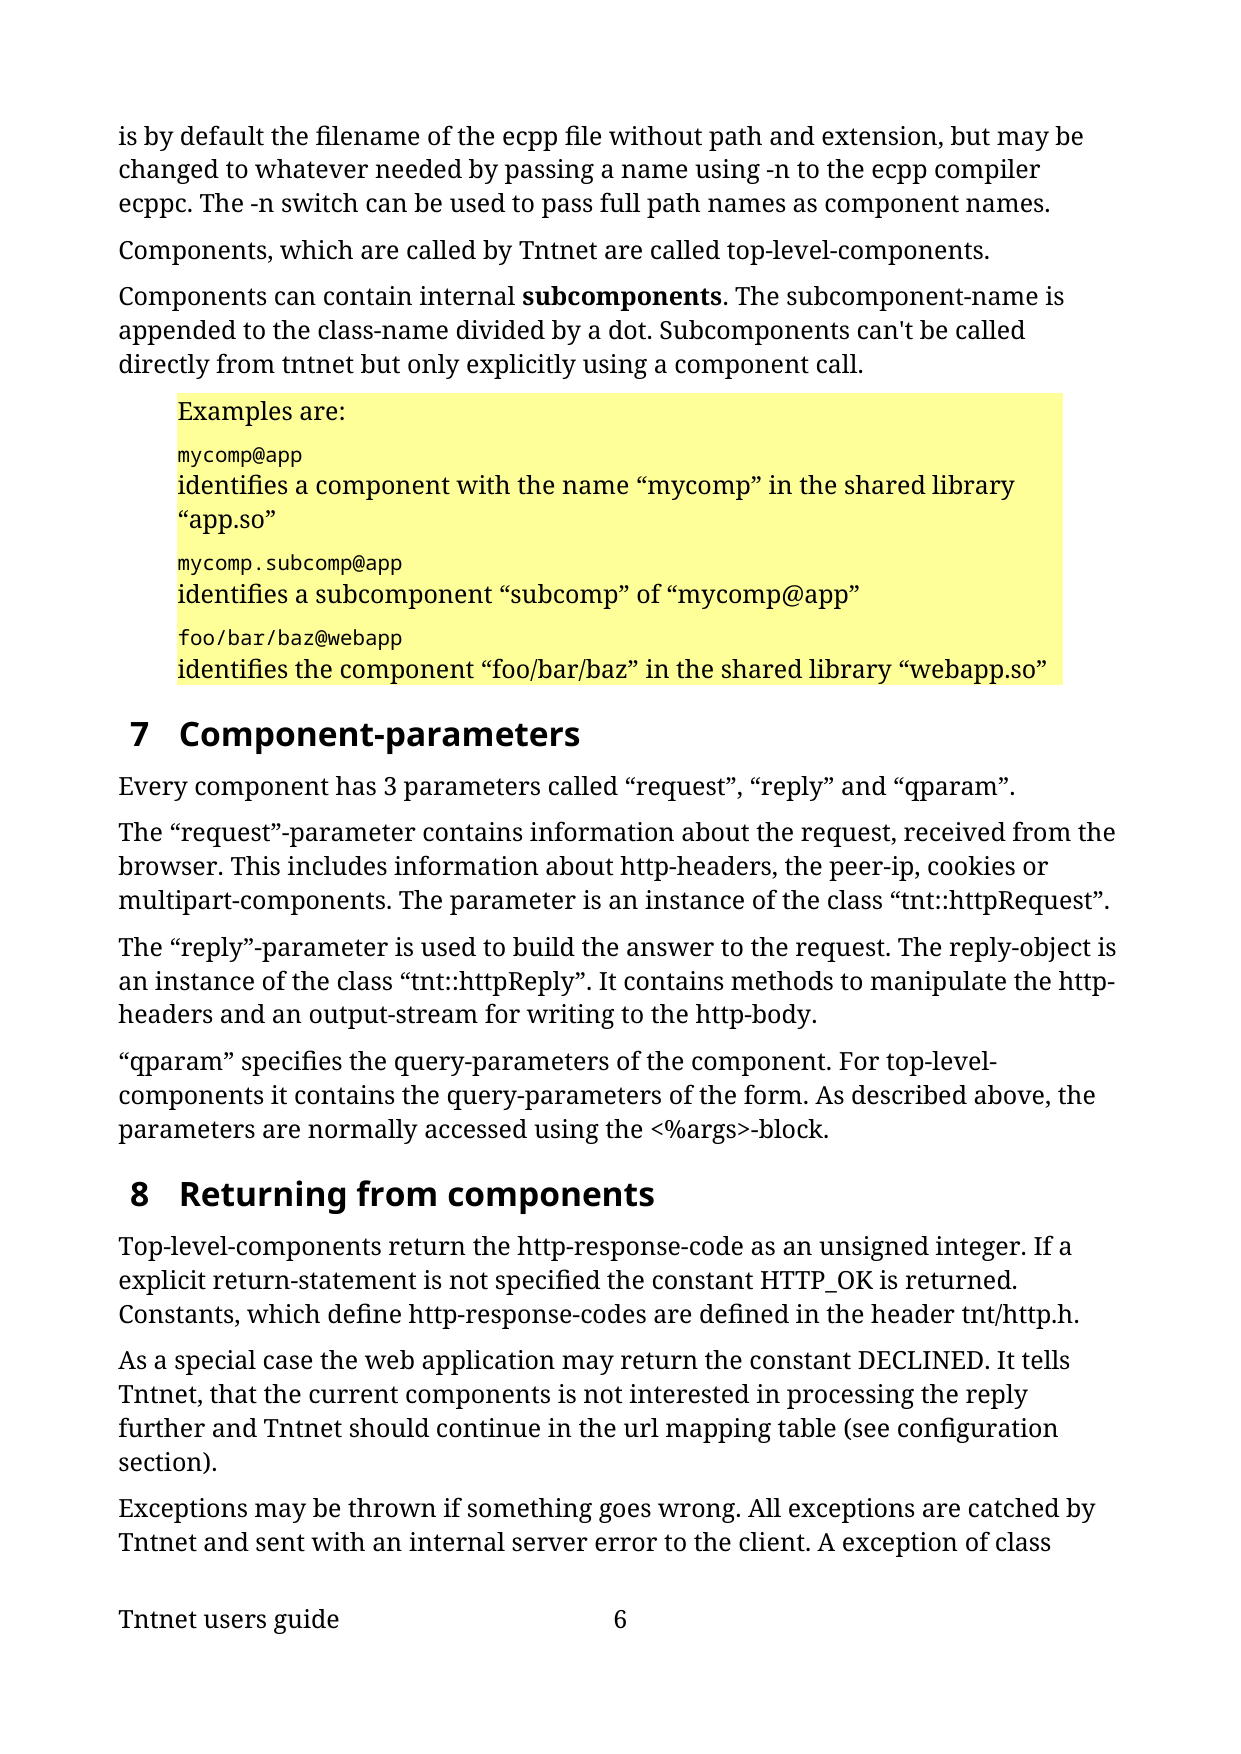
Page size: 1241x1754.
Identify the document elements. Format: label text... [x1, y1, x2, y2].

text The “request”-parameter contains information about the request, received from the browser. This includes information about http-headers, the peer-ip, cookies or multipart-components. The parameter is an instance of the class “tnt::httpRequest”. [118, 815, 1122, 917]
text identifies a component with the name “mycomp” in the shared library “app.so” [177, 468, 1063, 536]
text Exceptions may be thrown if something goes wrong. All exceptions are catched by Tntnet and sent with an internal server error to the client. A exception of class [118, 1491, 1122, 1559]
text Components can contain internal subcomponents. The subcomponent-name is appended to the class-name divided by a dot. Subcomponents can't be called directly from tntnet but only explicitly using a component call. [118, 279, 1122, 381]
text mycomp@app [177, 440, 1063, 468]
text Top-level-components return the http-response-code as an unsigned integer. If a explicit return-statement is not specified the constant HTTP_OK is returned. Constants, which define http-response-codes are defined in the header tnt/http.h. [118, 1228, 1122, 1330]
text “qparam” specifies the query-parameters of the component. For top-level-components it contains the query-parameters of the form. As described above, the parameters are normally accessed using the <%args>-block. [118, 1043, 1122, 1145]
text identifies the component “foo/bar/baz” in the shared library “webapp.so” [177, 651, 1063, 685]
text Every component has 3 parameters called “request”, “reply” and “qparam”. [118, 768, 1122, 802]
text mycomp.subcomp@app [177, 548, 1063, 577]
text As a special case the web application may return the constant DECLINED. It tells Tntnet, that the current components is not interested in processing the reply further and Tntnet should continue in the url mapping table (see configuration section). [118, 1343, 1122, 1479]
subtitle Returning from components [118, 1170, 1122, 1216]
text Examples are: [177, 393, 1063, 427]
text The “reply”-parameter is used to build the answer to the request. The reply-object is an instance of the class “tnt::httpReply”. It contains methods to manipulate the http-headers and an output-stream for writing to the http-body. [118, 929, 1122, 1031]
text Components, which are called by Tntnet are called top-level-components. [118, 232, 1122, 266]
text identifies a subcomponent “subcomp” of “mycomp@app” [177, 577, 1063, 611]
text foo/bar/baz@webapp [177, 623, 1063, 651]
subtitle Component-parameters [118, 710, 1122, 756]
text is by default the filename of the ecpp file without path and extension, but may be changed to whatever needed by passing a name using -n to the ecpp compiler ecppc. The -n switch can be used to pass full path names as component names. [118, 118, 1122, 220]
